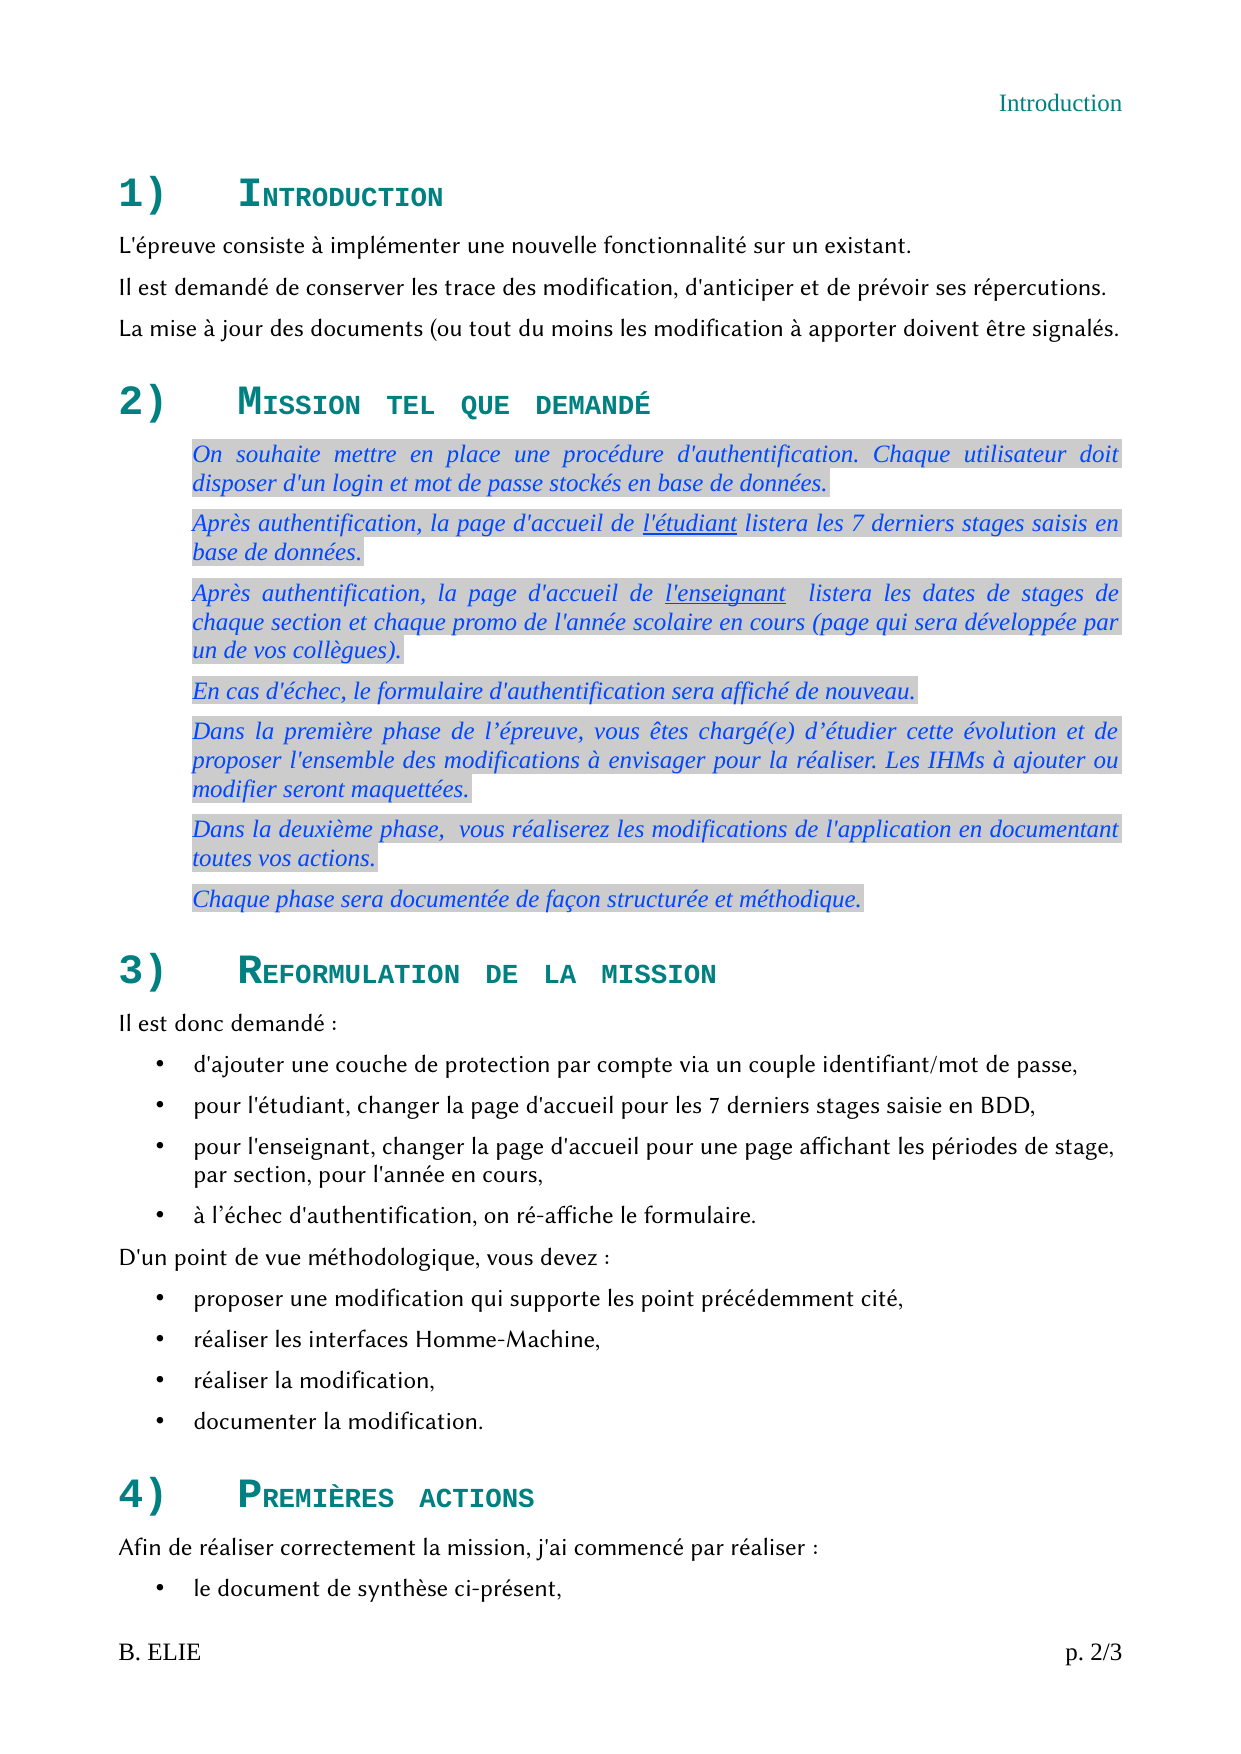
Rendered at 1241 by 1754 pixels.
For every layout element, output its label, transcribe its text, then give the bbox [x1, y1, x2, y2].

text D'un point de vue méthodologique, vous devez : [118, 1243, 1122, 1271]
list d'ajouter une couche de protection par compte via un couple identifiant/mot de passe, [156, 1050, 1122, 1078]
list proposer une modification qui supporte les point précédemment cité, [156, 1284, 1122, 1312]
text On souhaite mettre en place une procédure d'authentification. Chaque utilisateur doit disposer d'un login et mot de passe stockés en base de données. [830, 468, 1122, 497]
text L'épreuve consiste à implémenter une nouvelle fonctionnalité sur un existant. [118, 231, 1122, 260]
text Après authentification, la page d'accueil de l'enseignant listera les dates de stages de chaque section et chaque promo de l'année scolaire en cours (page qui sera développée par un de vos collègues). [404, 635, 1122, 664]
text Il est donc demandé : [118, 1009, 1122, 1037]
subtitle Introduction [118, 172, 1122, 219]
subtitle Reformulation de la mission [118, 949, 1122, 996]
text Dans la première phase de l’épreuve, vous êtes chargé(e) d’étudier cette évolution et de proposer l'ensemble des modifications à envisager pour la réaliser. Les IHMs à ajouter ou modifier seront maquettées. [472, 774, 1122, 803]
list à l’échec d'authentification, on ré-affiche le formulaire. [156, 1202, 1122, 1230]
text Il est demandé de conserver les trace des modification, d'anticiper et de prévoir ses répercutions. [118, 272, 1122, 301]
subtitle Premières actions [118, 1473, 1122, 1520]
list réaliser les interfaces Homme-Machine, [156, 1325, 1122, 1353]
text Dans la deuxième phase, vous réaliserez les modifications de l'application en documentant toutes vos actions. [378, 843, 1122, 872]
text Afin de réaliser correctement la mission, j'ai commencé par réaliser : [118, 1532, 1122, 1561]
list documenter la modification. [156, 1407, 1122, 1435]
list pour l'enseignant, changer la page d'accueil pour une page affichant les périodes de stage, par section, pour l'année en cours, [156, 1132, 1122, 1189]
list réaliser la modification, [156, 1366, 1122, 1394]
text Après authentification, la page d'accueil de l'étudiant listera les 7 derniers stages saisis en base de données. [364, 537, 1122, 566]
text En cas d'échec, le formulaire d'authentification sera affiché de nouveau. [918, 676, 1122, 704]
list le document de synthèse ci-présent, [156, 1573, 1122, 1602]
subtitle Mission tel que demandé [118, 379, 1122, 427]
list pour l'étudiant, changer la page d'accueil pour les 7 derniers stages saisie en BDD, [156, 1091, 1122, 1119]
text La mise à jour des documents (ou tout du moins les modification à apporter doivent être signalés. [118, 313, 1122, 342]
text Chaque phase sera documentée de façon structurée et méthodique. [864, 884, 1122, 912]
